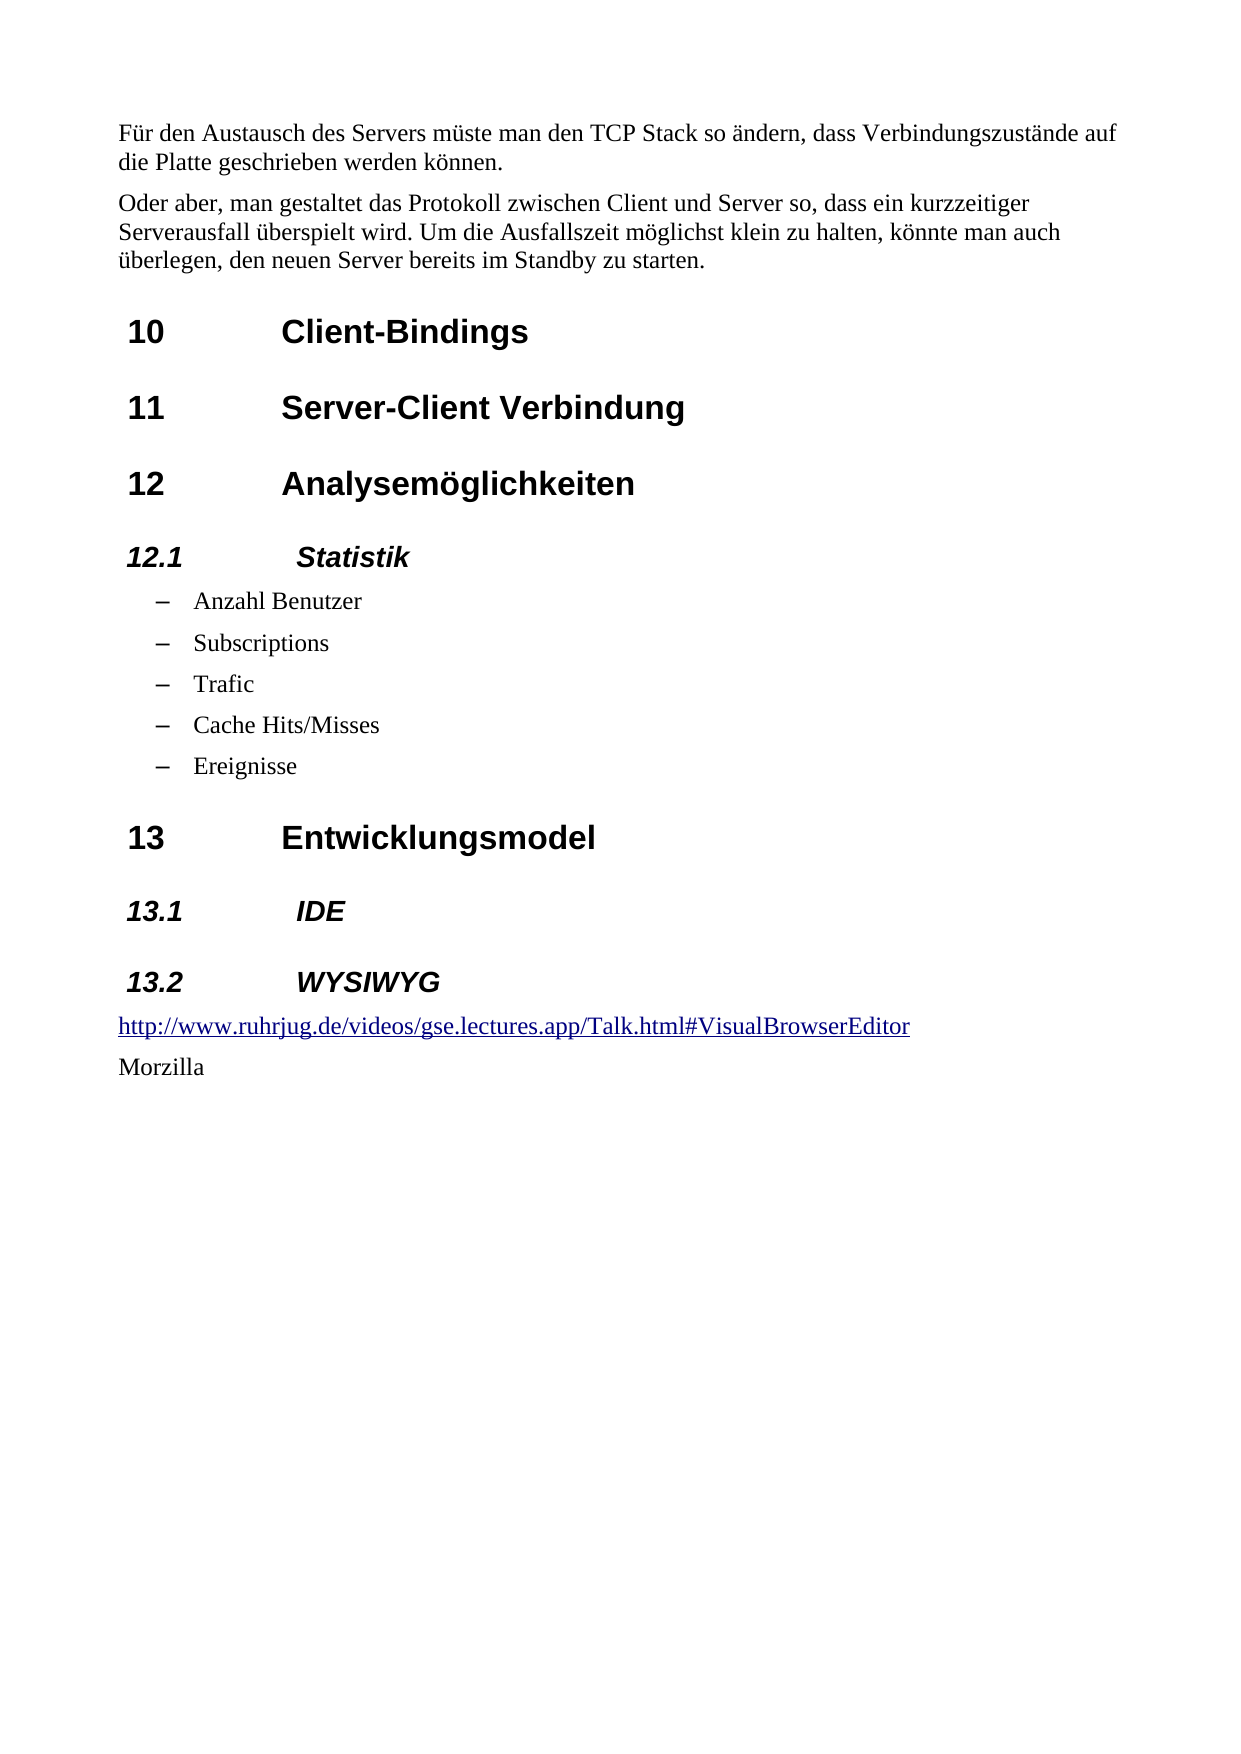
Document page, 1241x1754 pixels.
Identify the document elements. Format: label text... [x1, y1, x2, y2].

text Für den Austausch des Servers müste man den TCP Stack so ändern, dass Verbindungszustände auf die Platte geschrieben werden können. [118, 118, 1122, 176]
list Cache Hits/Misses [156, 710, 1122, 739]
subtitle Server-Client Verbindung [118, 388, 1122, 427]
list Ereignisse [156, 751, 1122, 780]
list Trafic [156, 669, 1122, 698]
subtitle Statistik [118, 540, 1122, 574]
subtitle Entwicklungsmodel [118, 818, 1122, 856]
list Subscriptions [156, 628, 1122, 656]
subtitle IDE [118, 894, 1122, 927]
text http://www.ruhrjug.de/videos/gse.lectures.app/Talk.html#VisualBrowserEditor [118, 1011, 1122, 1039]
subtitle Client-Bindings [118, 312, 1122, 351]
list Anzahl Benutzer [156, 586, 1122, 615]
subtitle Analysemöglichkeiten [118, 464, 1122, 503]
text Oder aber, man gestaltet das Protokoll zwischen Client und Server so, dass ein kurzzeitiger Serverausfall überspielt wird. Um die Ausfallszeit möglichst klein zu halten, könnte man auch überlegen, den neuen Server bereits im Standby zu starten. [118, 188, 1122, 274]
subtitle WYSIWYG [118, 965, 1122, 998]
text Morzilla [118, 1052, 1122, 1081]
